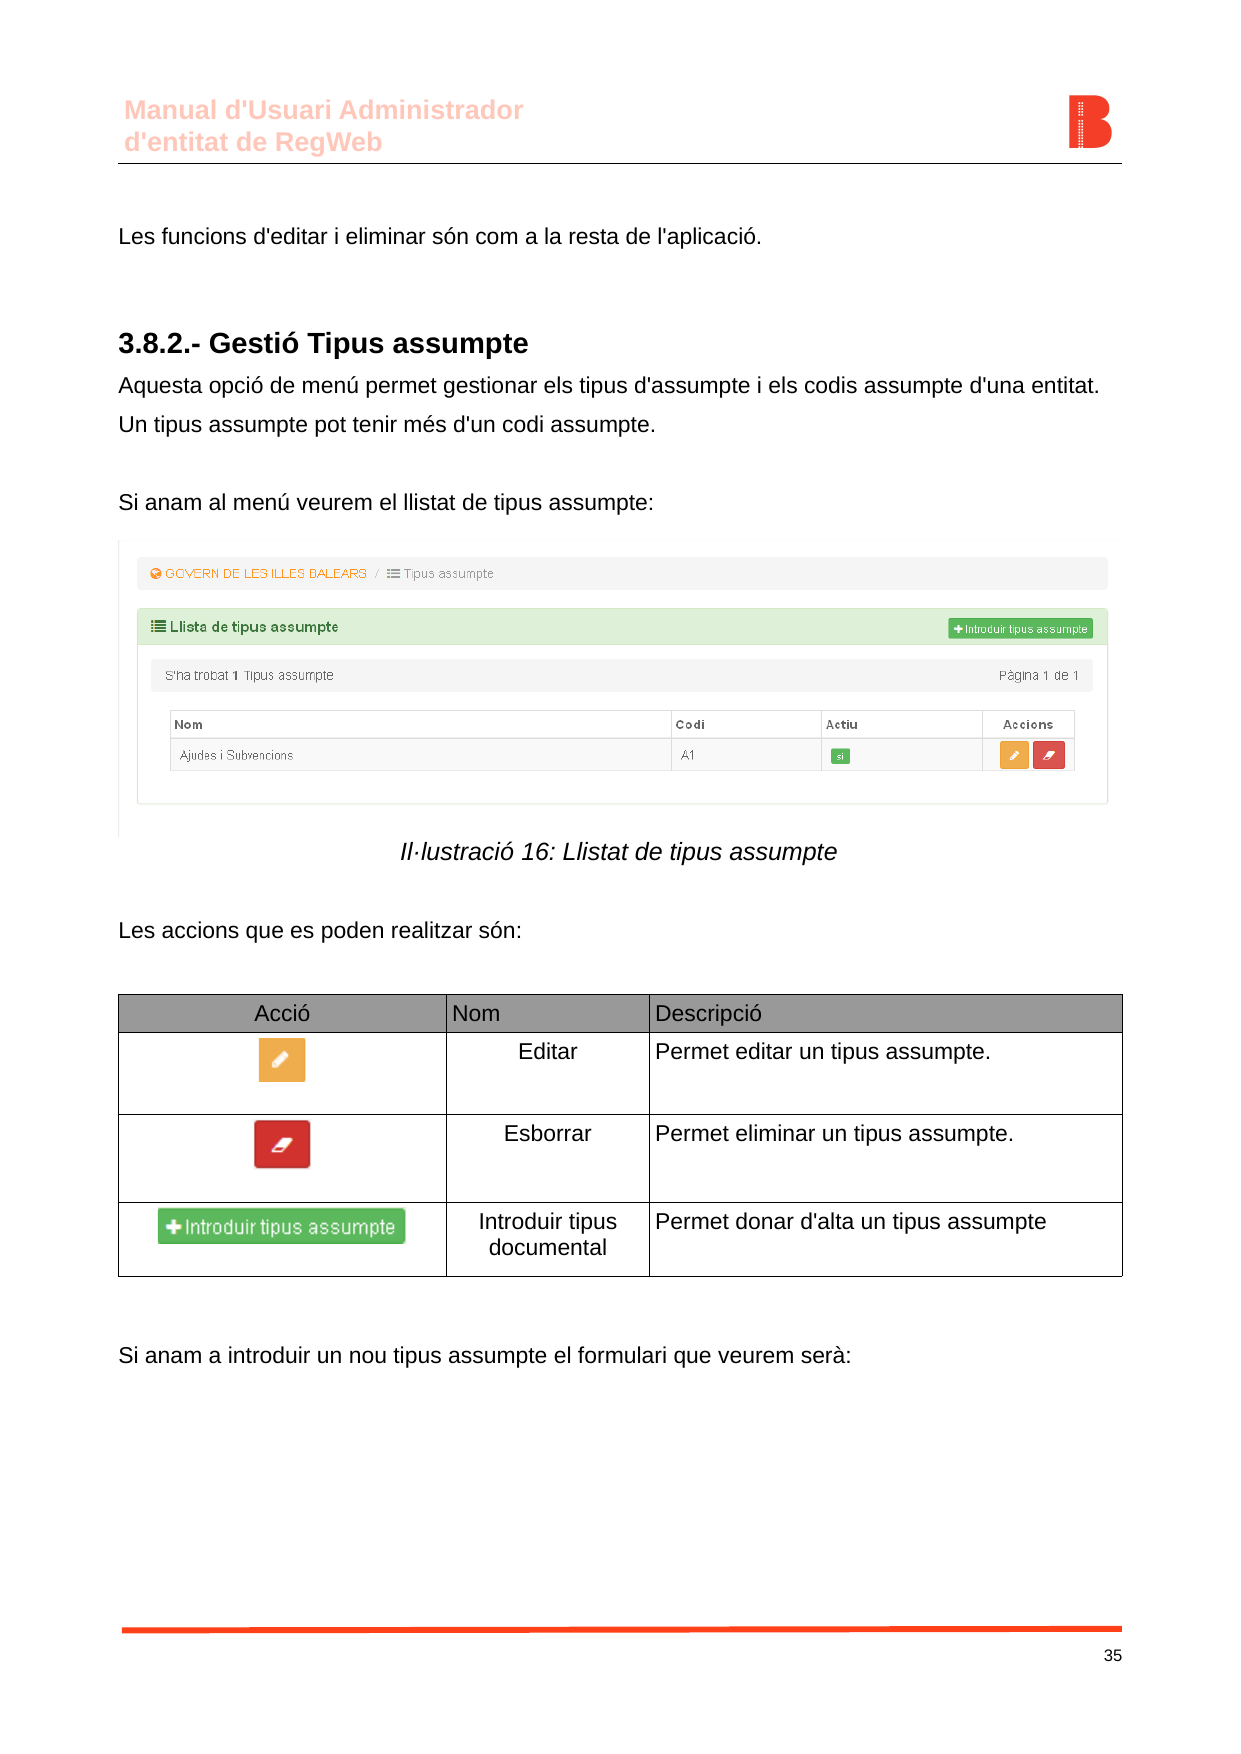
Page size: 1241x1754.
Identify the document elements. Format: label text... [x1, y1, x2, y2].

table_header Acció [119, 995, 446, 1032]
table_cell Editar [447, 1033, 649, 1114]
text Si anam al menú veurem el llistat de tipus assumpte: [118, 489, 1122, 515]
table_header Descripció [650, 995, 1122, 1032]
table_cell [119, 1033, 446, 1114]
text Les funcions d'editar i eliminar són com a la resta de l'aplicació. [118, 223, 1122, 250]
table_cell Esborrar [447, 1115, 649, 1202]
table_header Nom [447, 995, 649, 1032]
table_cell Permet donar d'alta un tipus assumpte [650, 1203, 1122, 1276]
table_cell Permet eliminar un tipus assumpte. [650, 1115, 1122, 1202]
text Si anam a introduir un nou tipus assumpte el formulari que veurem serà: [118, 1342, 1122, 1368]
picture [118, 540, 1123, 837]
table_cell [119, 1115, 446, 1202]
table_cell [119, 1203, 446, 1276]
picture [258, 1038, 306, 1082]
table_cell Introduir tipus documental [447, 1203, 649, 1276]
picture [1063, 94, 1117, 150]
table_cell Permet editar un tipus assumpte. [650, 1033, 1122, 1114]
picture [157, 1207, 407, 1244]
text Aquesta opció de menú permet gestionar els tipus d'assumpte i els codis assumpte d'una entitat. [118, 372, 1122, 398]
text Un tipus assumpte pot tenir més d'un codi assumpte. [118, 411, 1122, 437]
picture [253, 1119, 312, 1170]
subtitle Gestió Tipus assumpte [118, 326, 1122, 359]
text Les accions que es poden realitzar són: [118, 917, 1122, 943]
text Il·lustració 16: Llistat de tipus assumpte [118, 837, 1122, 865]
